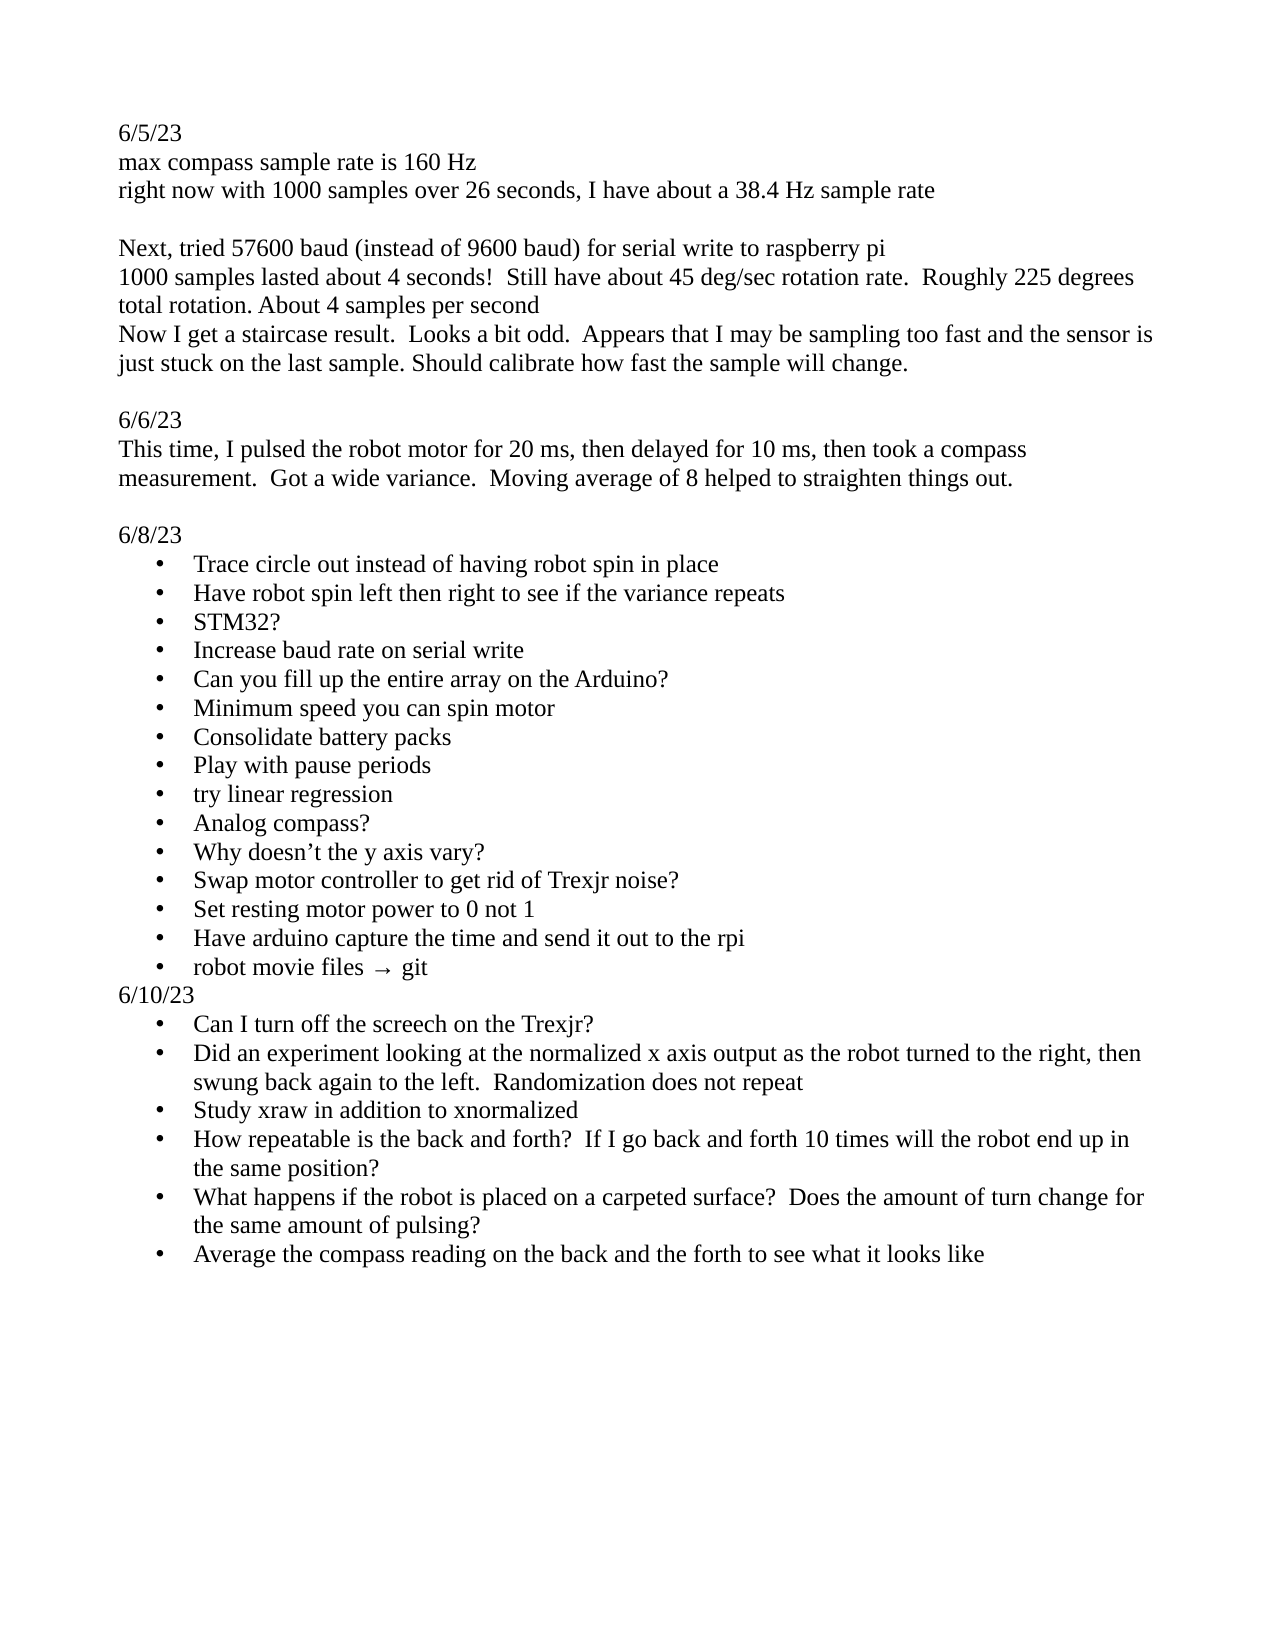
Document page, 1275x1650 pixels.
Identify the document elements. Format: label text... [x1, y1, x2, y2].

list Can you fill up the entire array on the Arduino? [156, 664, 1157, 693]
text right now with 1000 samples over 26 seconds, I have about a 38.4 Hz sample rate [118, 176, 1157, 204]
list Why doesn’t the y axis vary? [156, 837, 1157, 866]
list try linear regression [156, 779, 1157, 808]
list Consolidate battery packs [156, 722, 1157, 751]
list Have robot spin left then right to see if the variance repeats [156, 578, 1157, 607]
list Play with pause periods [156, 751, 1157, 779]
text 6/8/23 [118, 521, 1157, 549]
text Next, tried 57600 baud (instead of 9600 baud) for serial write to raspberry pi [118, 233, 1157, 262]
list Did an experiment looking at the normalized x axis output as the robot turned to the right, then swung back again to the left. Randomization does not repeat [156, 1038, 1157, 1096]
list Study xraw in addition to xnormalized [156, 1096, 1157, 1124]
text 6/5/23 [118, 118, 1157, 147]
list Trace circle out instead of having robot spin in place [156, 549, 1157, 578]
list STM32? [156, 607, 1157, 636]
text max compass sample rate is 160 Hz [118, 147, 1157, 176]
list Minimum speed you can spin motor [156, 693, 1157, 722]
text 6/10/23 [118, 981, 1157, 1009]
text This time, I pulsed the robot motor for 20 ms, then delayed for 10 ms, then took a compass measurement. Got a wide variance. Moving average of 8 helped to straighten things out. [118, 434, 1157, 492]
list Analog compass? [156, 808, 1157, 837]
list Can I turn off the screech on the Trexjr? [156, 1009, 1157, 1038]
list Average the compass reading on the back and the forth to see what it looks like [156, 1239, 1157, 1268]
list What happens if the robot is placed on a carpeted surface? Does the amount of turn change for the same amount of pulsing? [156, 1182, 1157, 1239]
list Have arduino capture the time and send it out to the rpi [156, 923, 1157, 952]
text 6/6/23 [118, 406, 1157, 434]
list robot movie files → git [156, 952, 1157, 981]
list Set resting motor power to 0 not 1 [156, 894, 1157, 923]
list How repeatable is the back and forth? If I go back and forth 10 times will the robot end up in the same position? [156, 1124, 1157, 1182]
text 1000 samples lasted about 4 seconds! Still have about 45 deg/sec rotation rate. Roughly 225 degrees total rotation. About 4 samples per second [118, 262, 1157, 319]
list Swap motor controller to get rid of Trexjr noise? [156, 866, 1157, 894]
list Increase baud rate on serial write [156, 636, 1157, 664]
text Now I get a staircase result. Looks a bit odd. Appears that I may be sampling too fast and the sensor is just stuck on the last sample. Should calibrate how fast the sample will change. [118, 319, 1157, 377]
